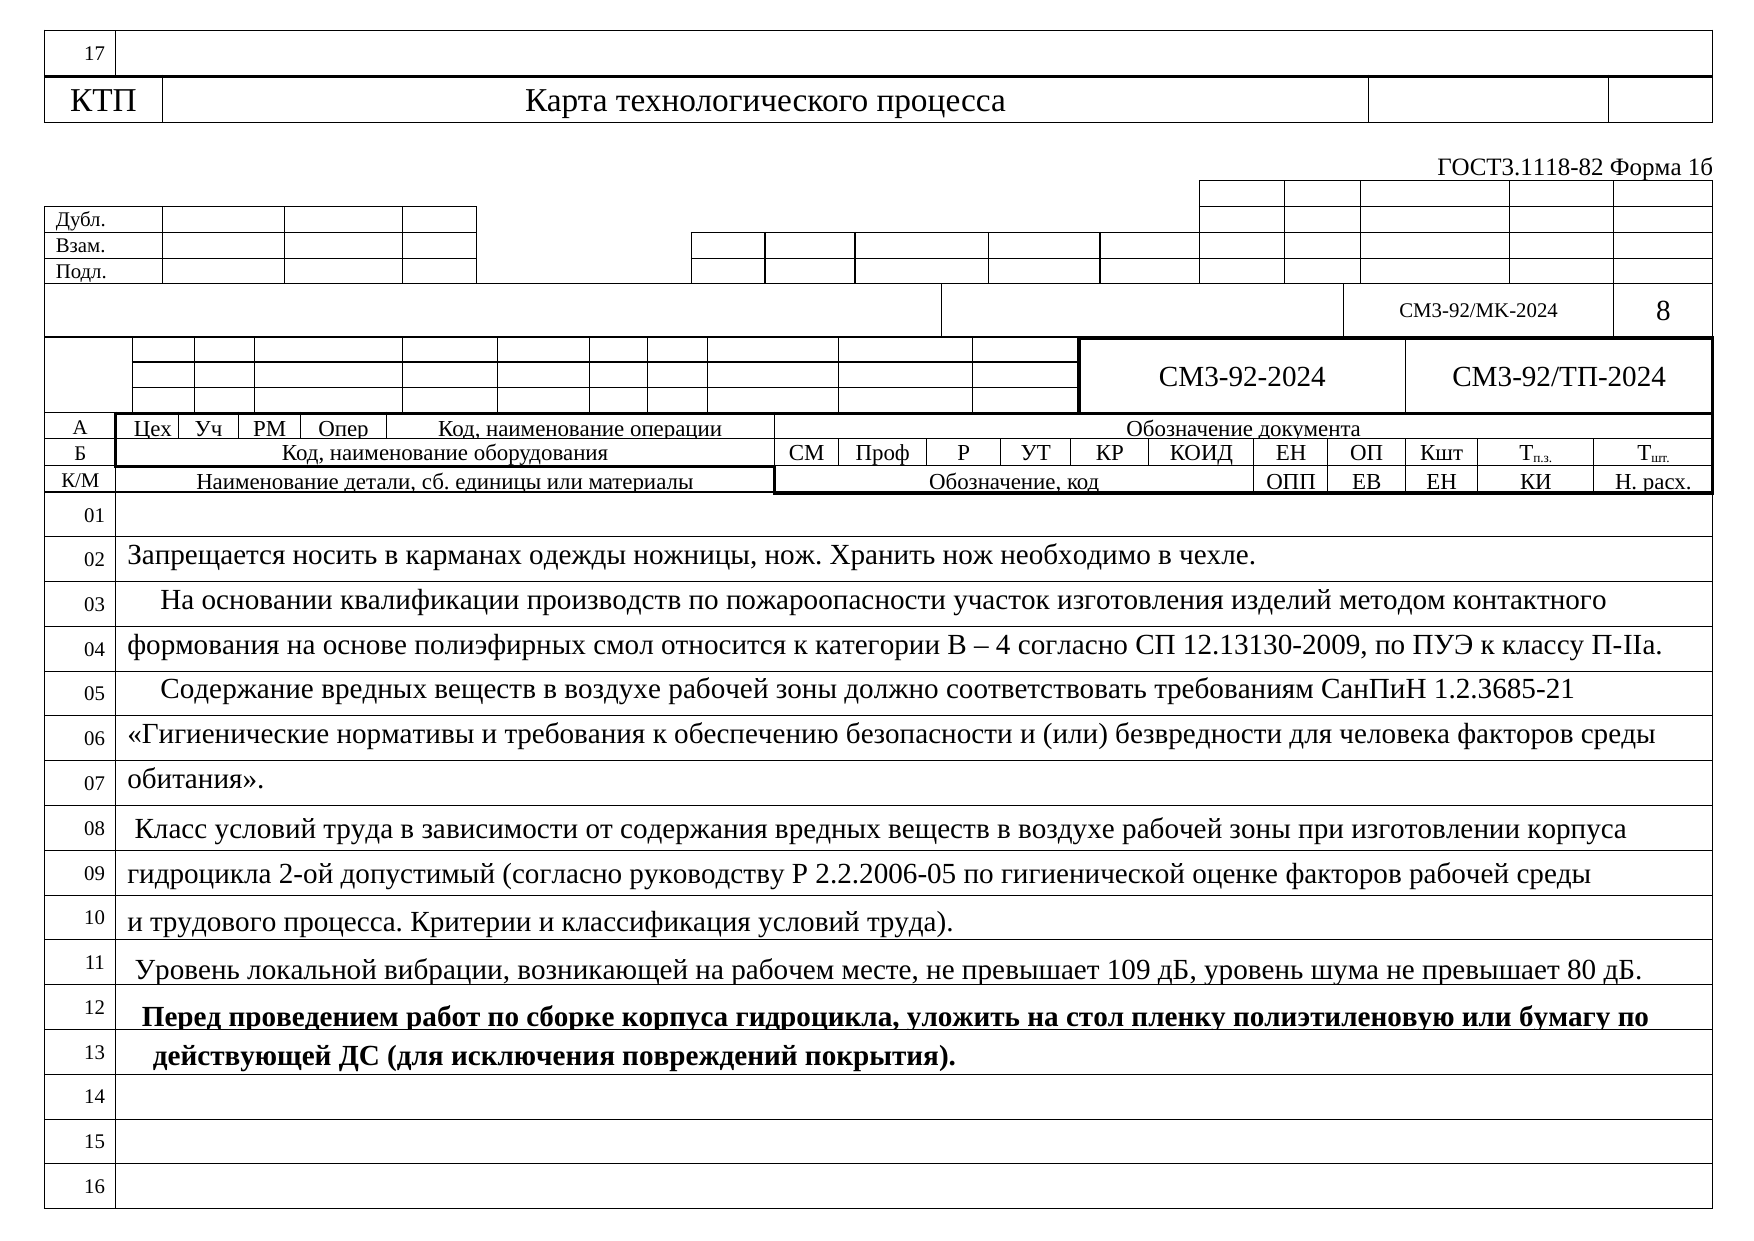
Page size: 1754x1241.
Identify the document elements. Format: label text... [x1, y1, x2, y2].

table_cell Обозначение, код [776, 466, 1253, 491]
table_cell [856, 233, 988, 257]
table_cell Опер [301, 415, 386, 438]
table_cell [45, 338, 132, 412]
table_cell 14 [45, 1075, 115, 1118]
table_cell [708, 388, 838, 412]
table_cell и трудового процесса. Критерии и классификация условий труда). [116, 896, 1712, 939]
table_cell [116, 1164, 1712, 1208]
table_cell СМ [775, 439, 838, 465]
table_cell [648, 363, 707, 387]
table_cell [255, 388, 402, 412]
table_header [1285, 181, 1360, 206]
table_cell обитания». [116, 761, 1712, 805]
table_cell Подл. [45, 259, 162, 283]
table_cell [973, 363, 1077, 387]
table_cell Кшт [1406, 439, 1477, 465]
table_cell Тшт. [1594, 439, 1711, 465]
table_cell Тп.з. [1478, 439, 1593, 465]
table_cell [590, 388, 647, 412]
table_cell [648, 338, 707, 361]
table_cell [1361, 259, 1509, 283]
table_cell [942, 284, 1343, 336]
table_cell [1609, 78, 1712, 122]
table_cell [403, 259, 476, 283]
table_cell Запрещается носить в карманах одежды ножницы, нож. Хранить нож необходимо в чехле. [116, 537, 1712, 581]
table_cell Проф [839, 439, 926, 465]
table_cell ОПП [1254, 466, 1327, 491]
table_cell [973, 388, 1077, 412]
table_cell ОП [1328, 439, 1405, 465]
table_cell «Гигиенические нормативы и требования к обеспечению безопасности и (или) безвредности для человека факторов среды [116, 716, 1712, 760]
table_cell [839, 363, 972, 387]
table_cell [692, 259, 764, 283]
table_cell [1101, 259, 1199, 283]
table_cell Уровень локальной вибрации, возникающей на рабочем месте, не превышает 109 дБ, уровень шума не превышает 80 дБ. [116, 940, 1712, 984]
table_cell 09 [45, 851, 115, 894]
table_cell [1200, 207, 1284, 232]
table_cell К/М [45, 466, 115, 491]
table_cell [1285, 207, 1360, 232]
table_cell [498, 388, 589, 412]
table_cell 05 [45, 672, 115, 715]
table_cell 17 [45, 31, 115, 74]
table_cell [765, 206, 855, 232]
table_cell [403, 207, 476, 232]
table_cell [477, 232, 691, 283]
table_cell 04 [45, 627, 115, 671]
table_cell [403, 338, 497, 361]
table_cell [163, 259, 284, 283]
table_cell [1510, 207, 1613, 232]
table_cell СМ3-92-2024 [1081, 340, 1405, 412]
table_cell А [45, 413, 114, 438]
table_cell Содержание вредных веществ в воздухе рабочей зоны должно соответствовать требованиям СанПиН 1.2.3685-21 [116, 672, 1712, 715]
table_cell [255, 363, 402, 387]
table_cell 10 [45, 896, 115, 939]
table_cell [498, 338, 589, 361]
table_cell [477, 206, 691, 232]
table_cell действующей ДС (для исключения повреждений покрытия). [116, 1030, 1712, 1074]
table_cell [766, 259, 854, 283]
table_cell [403, 363, 497, 387]
table_cell [989, 259, 1099, 283]
table_cell 02 [45, 537, 115, 581]
table_cell ЕН [1254, 439, 1327, 465]
table_cell 13 [45, 1030, 115, 1074]
table_header [1200, 181, 1284, 206]
table_cell [708, 363, 838, 387]
table_cell [195, 363, 254, 387]
table_cell [856, 259, 988, 283]
table_cell [285, 207, 402, 232]
table_cell 11 [45, 940, 115, 984]
table_cell Карта технологического процесса [163, 78, 1368, 122]
table_cell [692, 233, 764, 257]
table_cell [285, 259, 402, 283]
table_cell [1369, 78, 1608, 122]
table_cell [116, 1120, 1712, 1163]
table_cell 08 [45, 806, 115, 850]
table_cell КОИД [1149, 439, 1253, 465]
table_cell Б [45, 439, 114, 465]
table_cell КР [1071, 439, 1148, 465]
table_cell Класс условий труда в зависимости от содержания вредных веществ в воздухе рабочей зоны при изготовлении корпуса [116, 806, 1712, 850]
table_cell [1100, 206, 1199, 232]
table_cell [989, 233, 1099, 257]
table_cell [973, 338, 1077, 361]
table_cell гидроцикла 2-ой допустимый (согласно руководству Р 2.2.2006-05 по гигиенической оценке факторов рабочей среды [116, 851, 1712, 894]
table_cell [133, 363, 194, 387]
table_cell 12 [45, 985, 115, 1029]
table_header [44, 180, 1199, 206]
table_cell [1614, 207, 1712, 232]
table_cell [195, 388, 254, 412]
table_cell [766, 233, 854, 257]
table_cell [590, 338, 647, 361]
table_cell [133, 388, 194, 412]
table_cell [1200, 233, 1284, 257]
table_cell Код, наименование операции [387, 415, 774, 438]
table_cell Р [927, 439, 1000, 465]
table_cell [1285, 233, 1360, 257]
table_cell Дубл. [45, 207, 162, 232]
table_cell УТ [1001, 439, 1070, 465]
table_cell [195, 338, 254, 361]
table_cell [498, 363, 589, 387]
table_cell [116, 493, 1712, 536]
table_cell 01 [45, 493, 115, 536]
table_cell [403, 233, 476, 257]
table_cell [163, 207, 284, 232]
table_cell [116, 1075, 1712, 1118]
table_cell [1200, 259, 1284, 283]
table_cell КТП [45, 78, 162, 122]
table_cell Уч [179, 415, 238, 438]
table_cell [285, 233, 402, 257]
table_cell 06 [45, 716, 115, 760]
table_cell [133, 338, 194, 361]
table_cell Перед проведением работ по сборке корпуса гидроцикла, уложить на стол пленку полиэтиленовую или бумагу по [116, 985, 1712, 1029]
table_cell ЕВ [1328, 466, 1405, 491]
table_header [1614, 181, 1712, 206]
table_cell [1361, 233, 1509, 257]
table_cell [590, 363, 647, 387]
table_cell формования на основе полиэфирных смол относится к категории В – 4 согласно СП 12.13130-2009, по ПУЭ к классу П-IIа. [116, 627, 1712, 671]
table_cell Взам. [45, 233, 162, 257]
table_cell 8 [1614, 284, 1712, 336]
table_cell [1285, 259, 1360, 283]
table_cell 03 [45, 582, 115, 626]
table_cell Цех [117, 415, 178, 438]
table_cell ЕН [1406, 466, 1477, 491]
table_cell [708, 338, 838, 361]
table_cell [839, 388, 972, 412]
table_cell [45, 284, 941, 336]
table_cell [1614, 259, 1712, 283]
table_cell [1614, 233, 1712, 257]
table_cell [1361, 207, 1509, 232]
table_cell [855, 206, 989, 232]
table_cell [648, 388, 707, 412]
table_cell [989, 206, 1100, 232]
table_cell Наименование детали, сб. единицы или материалы [116, 468, 773, 491]
table_header [1361, 181, 1509, 206]
table_cell 16 [45, 1164, 115, 1208]
table_cell [1101, 233, 1199, 257]
table_cell [1510, 259, 1613, 283]
table_cell Н. расх. [1594, 466, 1711, 491]
table_cell [403, 388, 497, 412]
table_cell Код, наименование оборудования [117, 439, 774, 465]
table_header [1510, 181, 1613, 206]
table_cell [255, 338, 402, 361]
table_cell 15 [45, 1120, 115, 1163]
table_cell [116, 31, 1712, 74]
table_cell СМ3-92/ТП-2024 [1406, 340, 1711, 412]
table_cell СМ3-92/МK-2024 [1344, 284, 1613, 336]
table_cell [1510, 233, 1613, 257]
text ГОСТ3.1118-82 Форма 1б [74, 152, 1713, 180]
table_cell КИ [1478, 466, 1593, 491]
table_cell [839, 338, 972, 361]
table_cell На основании квалификации производств по пожароопасности участок изготовления изделий методом контактного [116, 582, 1712, 626]
table_cell [691, 206, 765, 232]
table_cell 07 [45, 761, 115, 805]
table_cell [163, 233, 284, 257]
table_cell РМ [239, 415, 300, 438]
table_cell Обозначение документа [775, 415, 1711, 438]
